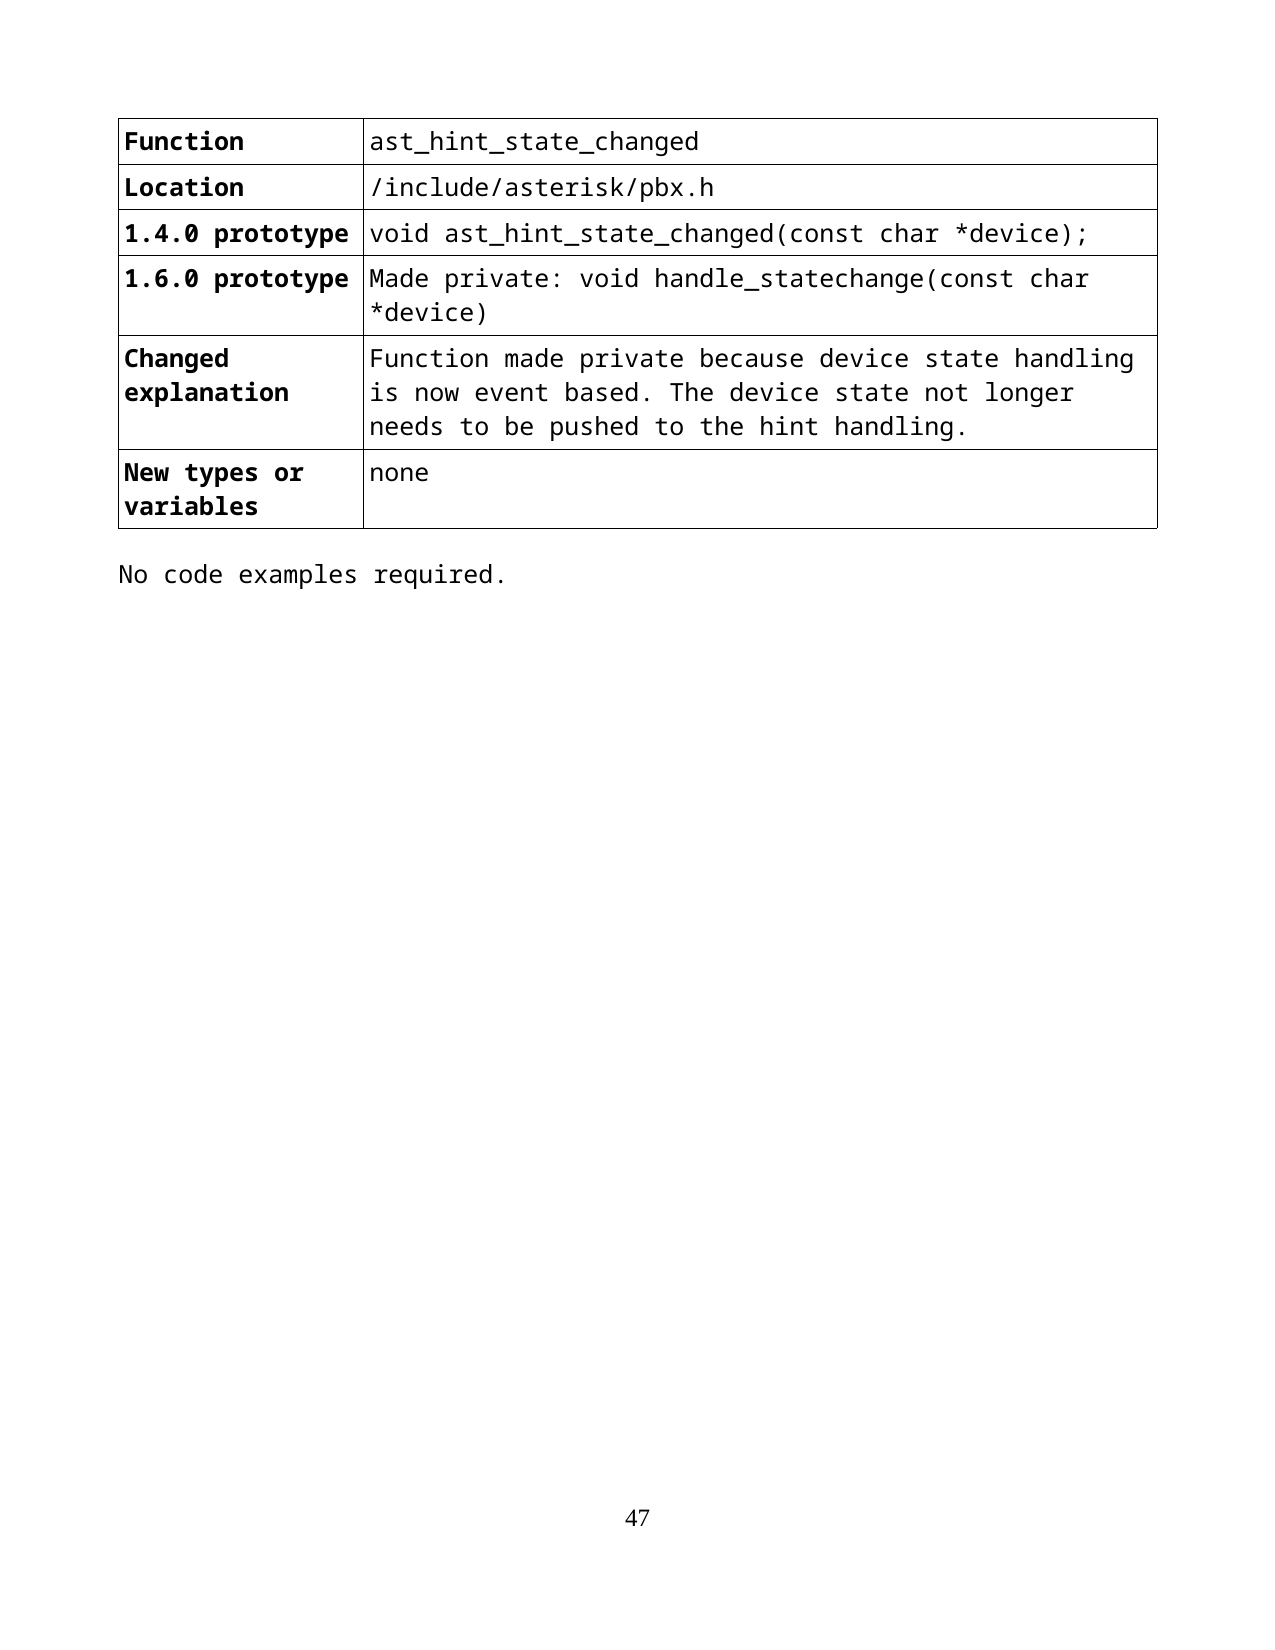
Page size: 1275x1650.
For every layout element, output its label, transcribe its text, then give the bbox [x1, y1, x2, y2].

table_cell Changed explanation [119, 336, 363, 448]
table_header ast_hint_state_changed [364, 119, 1157, 164]
table_cell none [364, 450, 1157, 528]
table_cell Location [119, 165, 363, 209]
table_cell void ast_hint_state_changed(const char *device); [364, 210, 1157, 255]
table_cell /include/asterisk/pbx.h [364, 165, 1157, 209]
table_cell Made private: void handle_statechange(const char *device) [364, 256, 1157, 335]
text No code examples required. [118, 557, 1157, 591]
table_cell Function made private because device state handling is now event based. The device state not longer needs to be pushed to the hint handling. [364, 336, 1157, 448]
table_cell New types or variables [119, 450, 363, 528]
table_header Function [119, 119, 363, 164]
table_cell 1.6.0 prototype [119, 256, 363, 335]
table_cell 1.4.0 prototype [119, 210, 363, 255]
